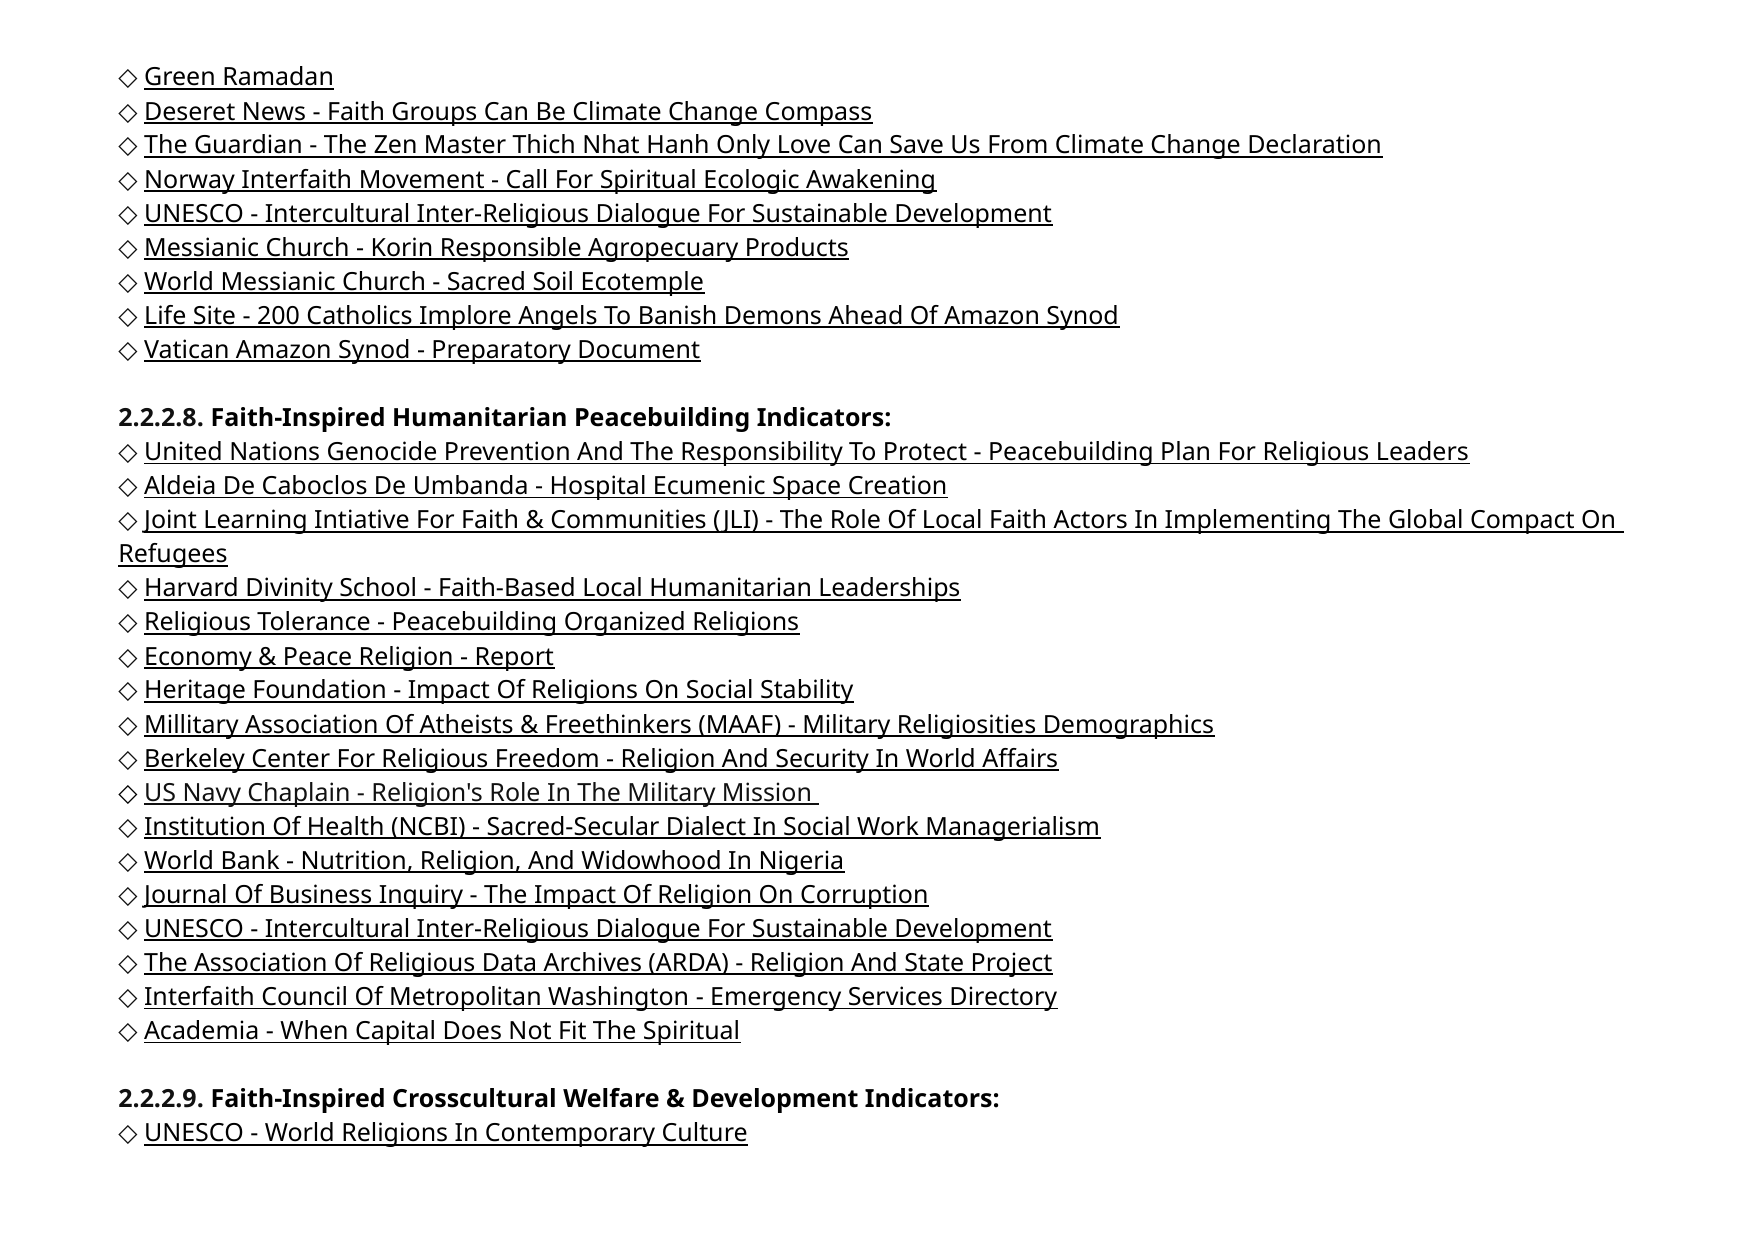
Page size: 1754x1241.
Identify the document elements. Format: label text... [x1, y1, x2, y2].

text ◇ Harvard Divinity School - Faith-Based Local Humanitarian Leaderships [118, 570, 1695, 604]
text ◇ Berkeley Center For Religious Freedom - Religion And Security In World Affairs [118, 740, 1695, 774]
text ◇ UNESCO - Intercultural Inter-Religious Dialogue For Sustainable Development [118, 195, 1695, 229]
text ◇ Life Site - 200 Catholics Implore Angels To Banish Demons Ahead Of Amazon Synod [118, 297, 1695, 332]
text ◇ UNESCO - Intercultural Inter-Religious Dialogue For Sustainable Development [118, 911, 1695, 945]
text ◇ UNESCO - World Religions In Contemporary Culture [118, 1115, 1695, 1149]
text ◇ World Messianic Church - Sacred Soil Ecotemple [118, 263, 1695, 297]
text ◇ Green Ramadan [118, 59, 1695, 93]
text ◇ Institution Of Health (NCBI) - Sacred-Secular Dialect In Social Work Managerialism [118, 808, 1695, 842]
text ◇ Vatican Amazon Synod - Preparatory Document [118, 332, 1695, 366]
text ◇ The Association Of Religious Data Archives (ARDA) - Religion And State Project [118, 945, 1695, 979]
text ◇ United Nations Genocide Prevention And The Responsibility To Protect - Peacebuilding Plan For Religious Leaders [118, 434, 1695, 468]
text ◇ Religious Tolerance - Peacebuilding Organized Religions [118, 604, 1695, 638]
text ◇ Joint Learning Intiative For Faith & Communities (JLI) - The Role Of Local Faith Actors In Implementing The Global Compact On Refugees [118, 502, 1695, 570]
text 2.2.2.9. Faith-Inspired Crosscultural Welfare & Development Indicators: [118, 1081, 1695, 1115]
text ◇ Academia - When Capital Does Not Fit The Spiritual [118, 1013, 1695, 1047]
text ◇ US Navy Chaplain - Religion's Role In The Military Mission [118, 774, 1695, 808]
text ◇ Deseret News - Faith Groups Can Be Climate Change Compass [118, 93, 1695, 127]
text ◇ The Guardian - The Zen Master Thich Nhat Hanh Only Love Can Save Us From Climate Change Declaration [118, 127, 1695, 161]
text ◇ Aldeia De Caboclos De Umbanda - Hospital Ecumenic Space Creation [118, 468, 1695, 502]
text ◇ Messianic Church - Korin Responsible Agropecuary Products [118, 229, 1695, 263]
text 2.2.2.8. Faith-Inspired Humanitarian Peacebuilding Indicators: [118, 400, 1695, 434]
text ◇ World Bank - Nutrition, Religion, And Widowhood In Nigeria [118, 842, 1695, 877]
text ◇ Economy & Peace Religion - Report [118, 638, 1695, 672]
text ◇ Millitary Association Of Atheists & Freethinkers (MAAF) - Military Religiosities Demographics [118, 706, 1695, 740]
text ◇ Interfaith Council Of Metropolitan Washington - Emergency Services Directory [118, 979, 1695, 1013]
text ◇ Norway Interfaith Movement - Call For Spiritual Ecologic Awakening [118, 161, 1695, 195]
text ◇ Journal Of Business Inquiry - The Impact Of Religion On Corruption [118, 877, 1695, 911]
text ◇ Heritage Foundation - Impact Of Religions On Social Stability [118, 672, 1695, 706]
